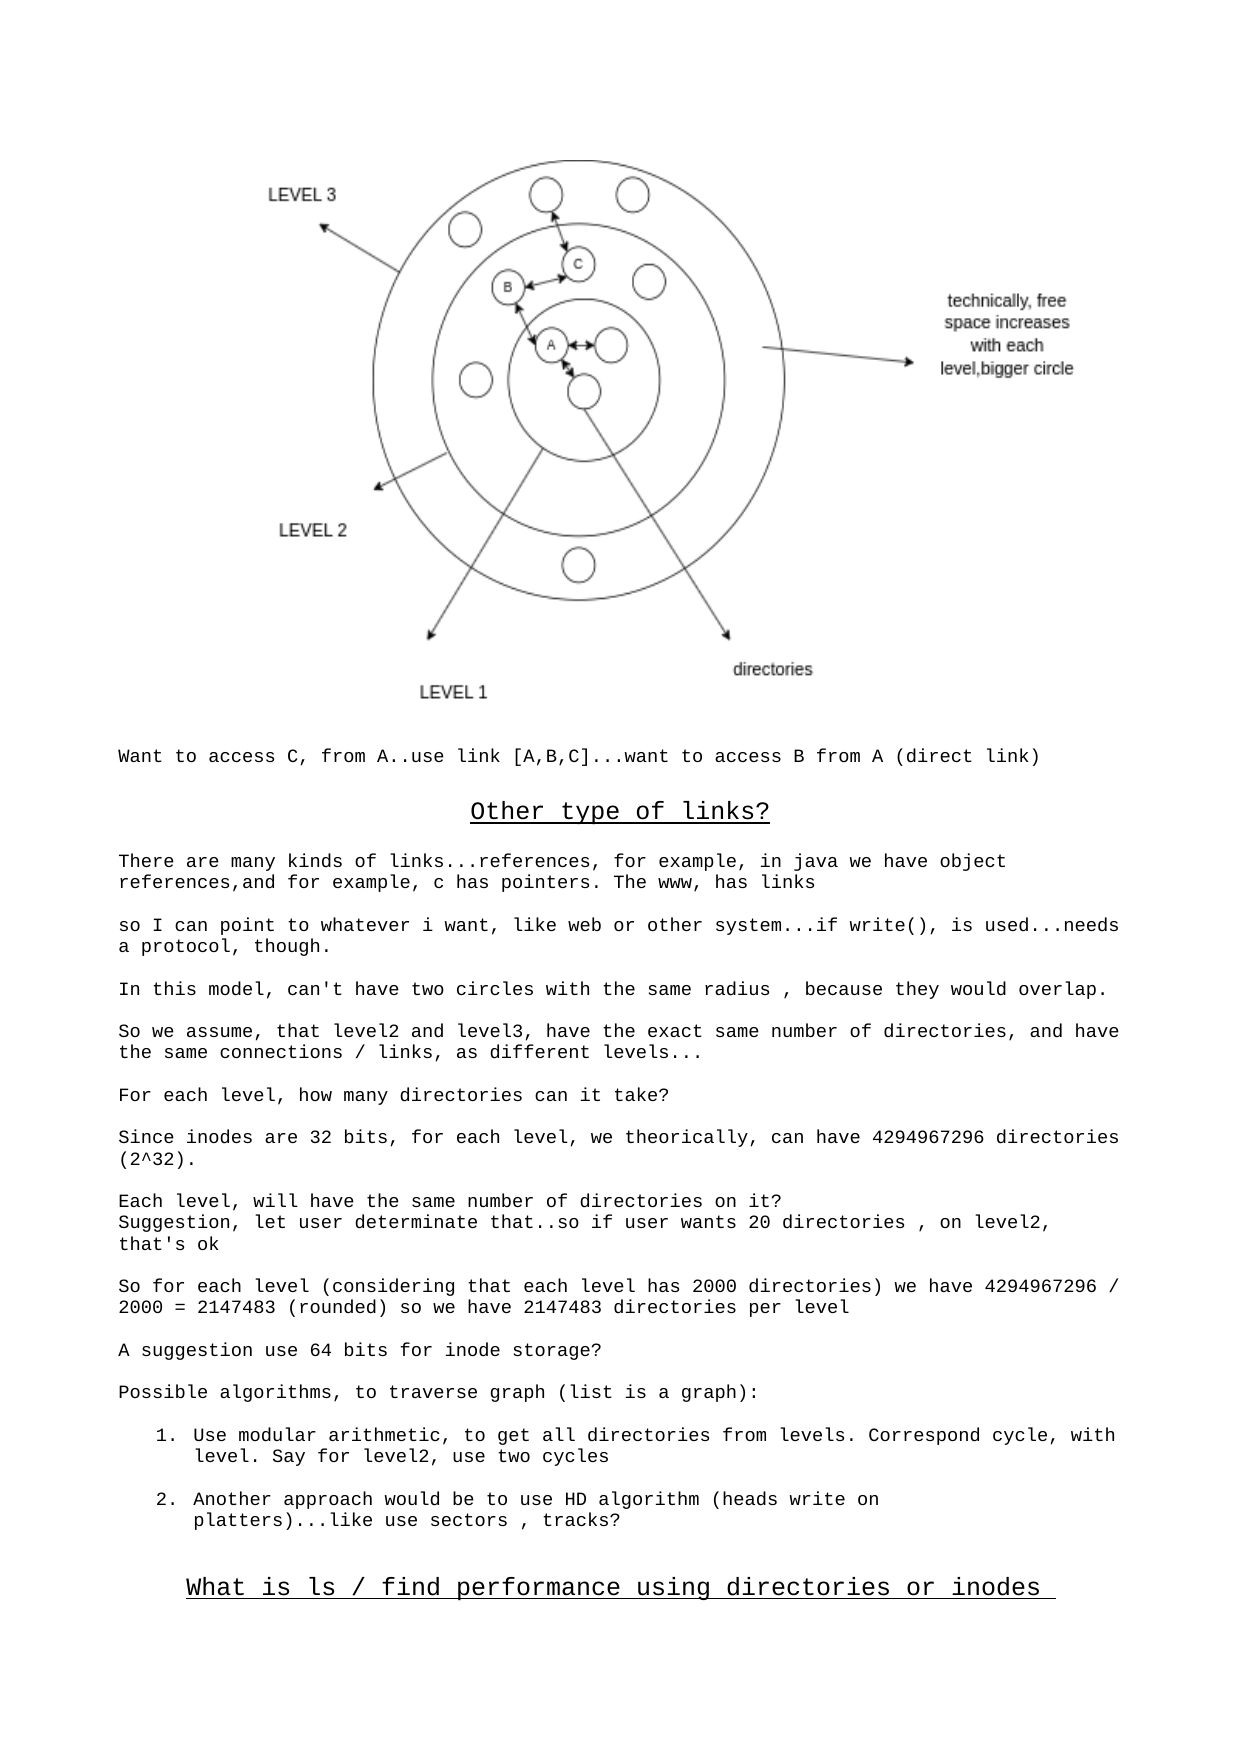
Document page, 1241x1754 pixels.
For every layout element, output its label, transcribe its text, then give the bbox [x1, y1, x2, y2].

text Want to access C, from A..use link [A,B,C]...want to access B from A (direct link) [118, 747, 1122, 768]
text In this model, can't have two circles with the same radius , because they would overlap. [118, 979, 1122, 1001]
list Use modular arithmetic, to get all directories from levels. Correspond cycle, with level. Say for level2, use two cycles [156, 1426, 1122, 1468]
text Since inodes are 32 bits, for each level, we theorically, can have 4294967296 directories (2^32). [118, 1128, 1122, 1171]
text What is ls / find performance using directories or inodes [118, 1574, 1122, 1603]
text A suggestion use 64 bits for inode storage? [118, 1341, 1122, 1362]
text So for each level (considering that each level has 2000 directories) we have 4294967296 / 2000 = 2147483 (rounded) so we have 2147483 directories per level [118, 1277, 1122, 1319]
text For each level, how many directories can it take? [118, 1086, 1122, 1107]
text Other type of links? [118, 799, 1122, 827]
picture [243, 160, 1087, 712]
list platters)...like use sectors , tracks? [156, 1511, 1122, 1532]
text so I can point to whatever i want, like web or other system...if write(), is used...needs a protocol, though. [118, 916, 1122, 958]
list Another approach would be to use HD algorithm (heads write on [156, 1489, 1122, 1511]
text So we assume, that level2 and level3, have the exact same number of directories, and have the same connections / links, as different levels... [118, 1022, 1122, 1064]
text Suggestion, let user determinate that..so if user wants 20 directories , on level2, that's ok [118, 1213, 1122, 1256]
text Each level, will have the same number of directories on it? [118, 1192, 1122, 1213]
text Possible algorithms, to traverse graph (list is a graph): [118, 1383, 1122, 1404]
text There are many kinds of links...references, for example, in java we have object references,and for example, c has pointers. The www, has links [118, 852, 1122, 894]
